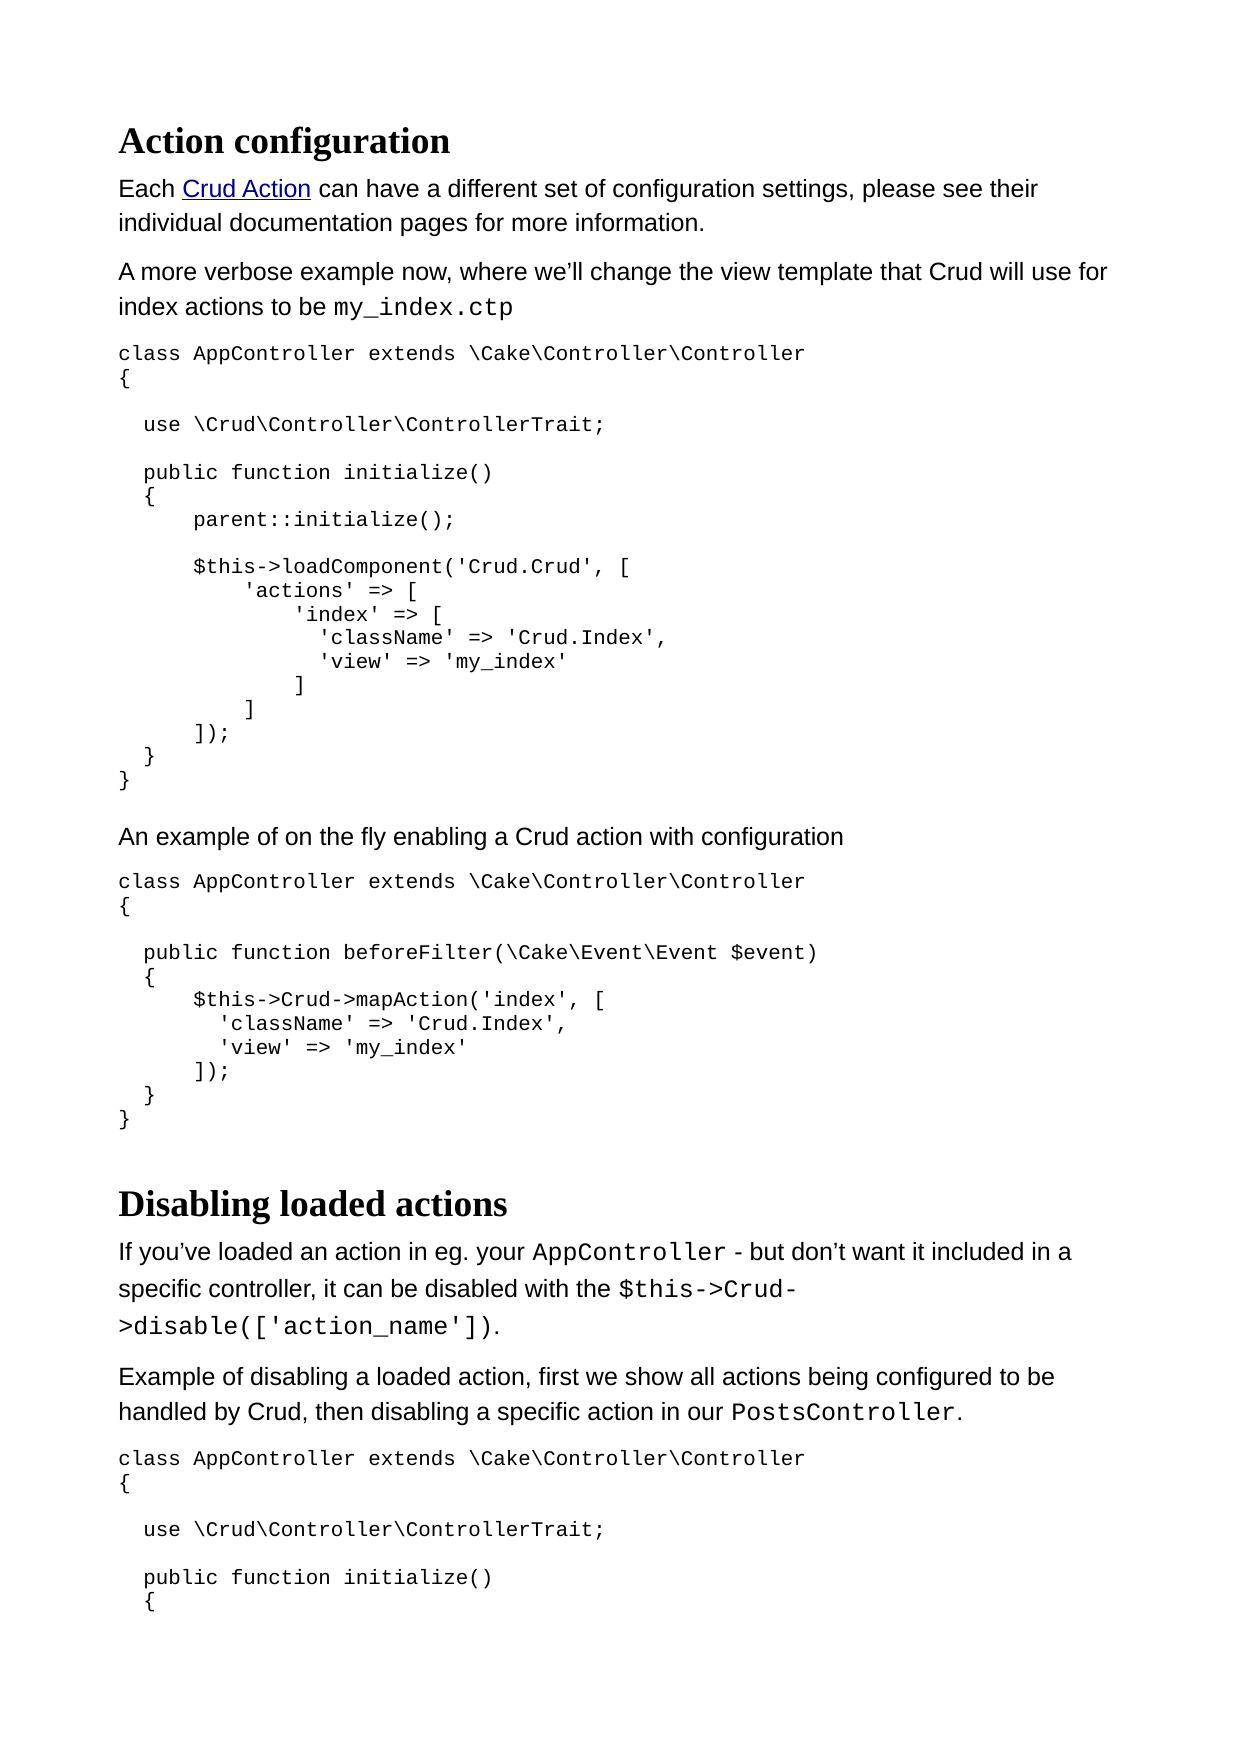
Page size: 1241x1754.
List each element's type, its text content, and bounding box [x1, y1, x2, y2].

text Example of disabling a loaded action, first we show all actions being configured to be handled by Crud, then disabling a specific action in our PostsController. [118, 1362, 1122, 1428]
text } [118, 745, 1122, 769]
text parent::initialize(); [118, 509, 1122, 533]
text class AppController extends \Cake\Controller\Controller [118, 343, 1122, 367]
text $this->loadComponent('Crud.Crud', [ [118, 556, 1122, 580]
text { [118, 895, 1122, 918]
text An example of on the fly enabling a Crud action with configuration [118, 822, 1122, 851]
subtitle Action configuration [118, 118, 1122, 161]
text { [118, 485, 1122, 509]
text Each Crud Action can have a different set of configuration settings, please see their individual documentation pages for more information. [118, 174, 1122, 237]
text public function initialize() [118, 462, 1122, 485]
text ]); [118, 722, 1122, 745]
subtitle Disabling loaded actions [118, 1182, 1122, 1225]
text { [118, 1590, 1122, 1614]
text use \Crud\Controller\ControllerTrait; [118, 1519, 1122, 1543]
text { [118, 966, 1122, 989]
text } [118, 769, 1122, 793]
text class AppController extends \Cake\Controller\Controller [118, 871, 1122, 895]
text A more verbose example now, where we’ll change the view template that Crud will use for index actions to be my_index.ctp [118, 257, 1122, 323]
text $this->Crud->mapAction('index', [ [118, 989, 1122, 1013]
text 'index' => [ [118, 603, 1122, 627]
text use \Crud\Controller\ControllerTrait; [118, 414, 1122, 438]
text 'className' => 'Crud.Index', [118, 627, 1122, 651]
text ] [118, 674, 1122, 698]
text 'view' => 'my_index' [118, 1037, 1122, 1060]
text class AppController extends \Cake\Controller\Controller [118, 1448, 1122, 1472]
text 'actions' => [ [118, 580, 1122, 603]
text ]); [118, 1060, 1122, 1084]
text { [118, 367, 1122, 391]
text ] [118, 698, 1122, 722]
text public function initialize() [118, 1567, 1122, 1590]
text public function beforeFilter(\Cake\Event\Event $event) [118, 942, 1122, 966]
text 'view' => 'my_index' [118, 651, 1122, 674]
text If you’ve loaded an action in eg. your AppController - but don’t want it included in a specific controller, it can be disabled with the $this->Crud->disable(['action_name']). [118, 1237, 1122, 1342]
text } [118, 1108, 1122, 1131]
text 'className' => 'Crud.Index', [118, 1013, 1122, 1037]
text } [118, 1084, 1122, 1108]
text { [118, 1472, 1122, 1496]
